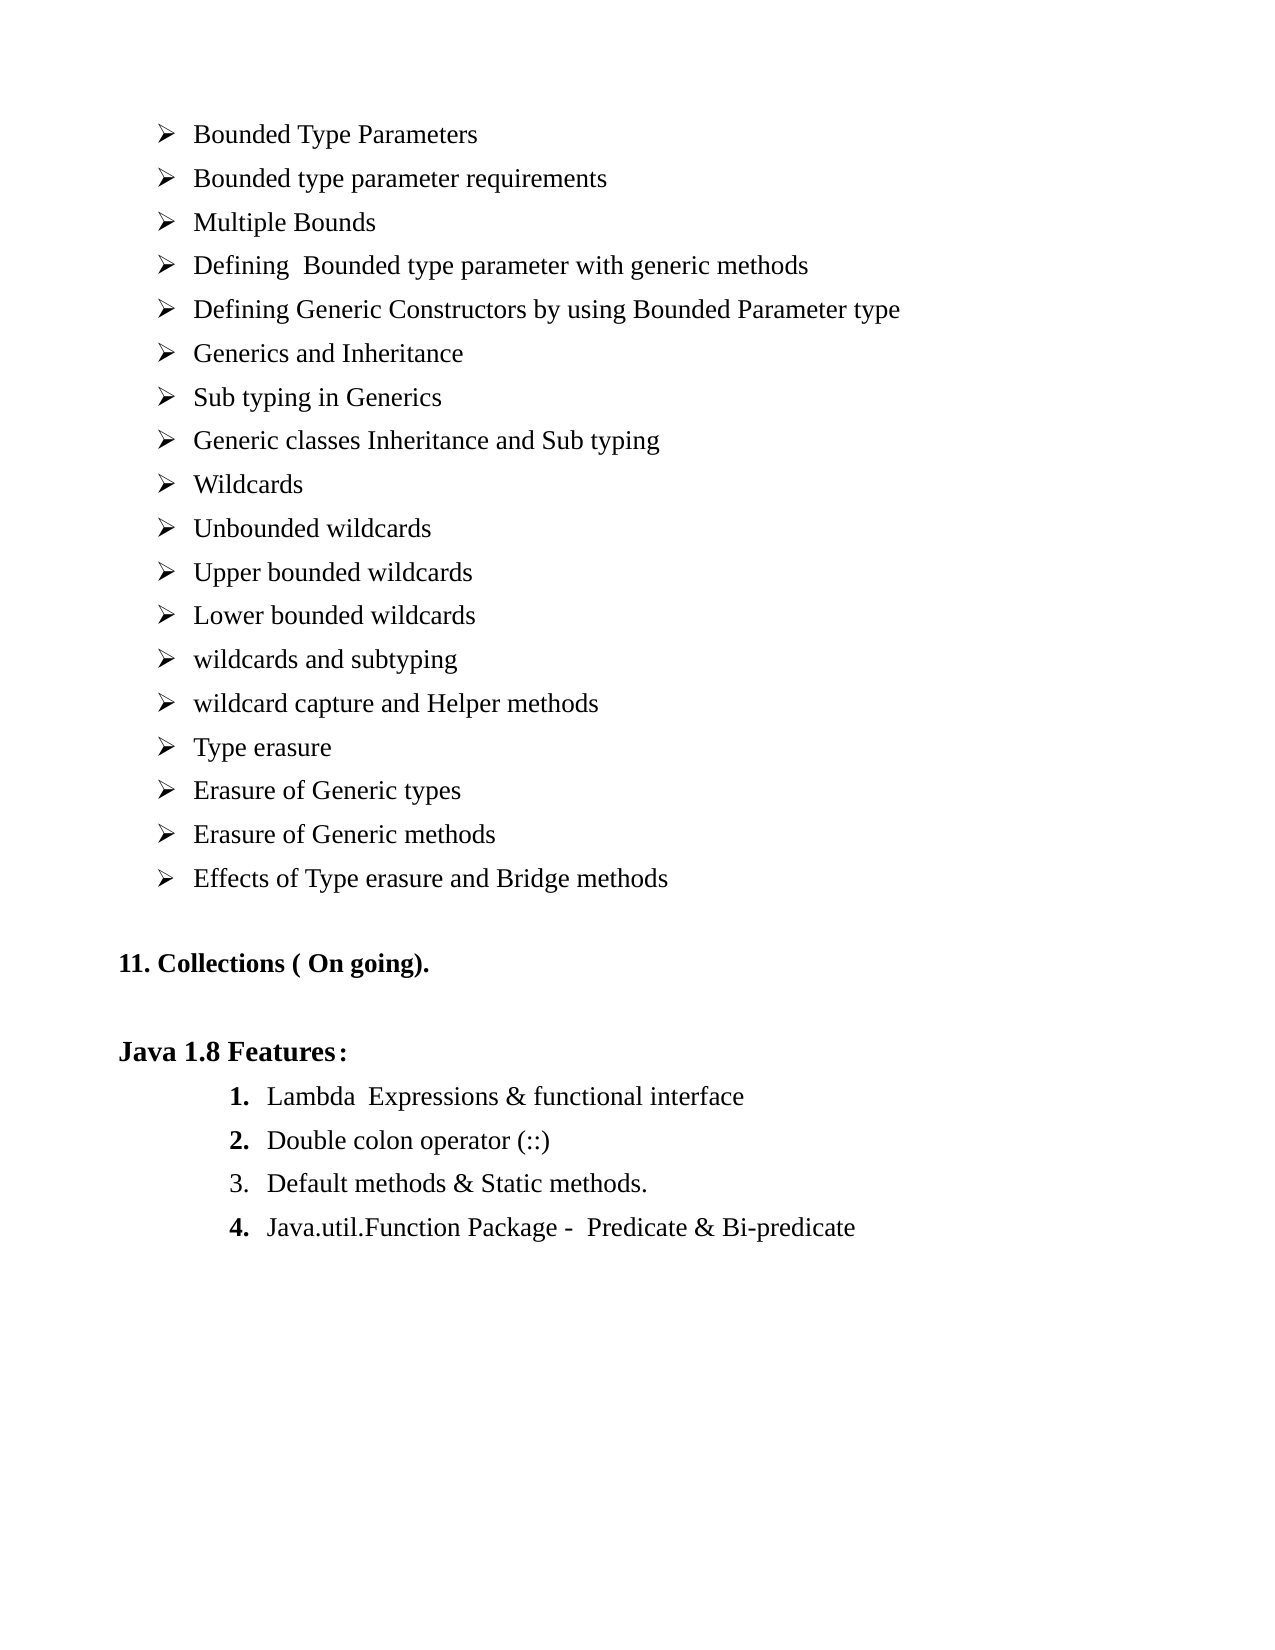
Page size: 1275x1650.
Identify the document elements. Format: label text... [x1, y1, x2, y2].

list Defining Bounded type parameter with generic methods [156, 249, 1157, 281]
list Type erasure [156, 731, 1157, 762]
list Generic classes Inheritance and Sub typing [156, 424, 1157, 456]
list wildcard capture and Helper methods [156, 687, 1157, 718]
list Erasure of Generic types [156, 774, 1157, 806]
list Default methods & Static methods. [229, 1167, 1157, 1198]
text Java 1.8 Features : [118, 1034, 1157, 1068]
list Sub typing in Generics [156, 381, 1157, 412]
list Erasure of Generic methods [156, 818, 1157, 849]
list Double colon operator (::) [229, 1124, 1157, 1155]
list Lambda Expressions & functional interface [229, 1080, 1157, 1111]
list Wildcards [156, 468, 1157, 499]
list Effects of Type erasure and Bridge methods [156, 862, 1157, 893]
list Defining Generic Constructors by using Bounded Parameter type [156, 293, 1157, 324]
list wildcards and subtyping [156, 643, 1157, 674]
list Bounded Type Parameters [156, 118, 1157, 149]
list Multiple Bounds [156, 206, 1157, 237]
list Bounded type parameter requirements [156, 162, 1157, 193]
list Lower bounded wildcards [156, 599, 1157, 631]
list Unbounded wildcards [156, 512, 1157, 543]
list Generics and Inheritance [156, 337, 1157, 368]
list Java.util.Function Package - Predicate & Bi-predicate [229, 1211, 1157, 1242]
list Upper bounded wildcards [156, 556, 1157, 587]
text 11. Collections ( On going). [118, 947, 1157, 978]
